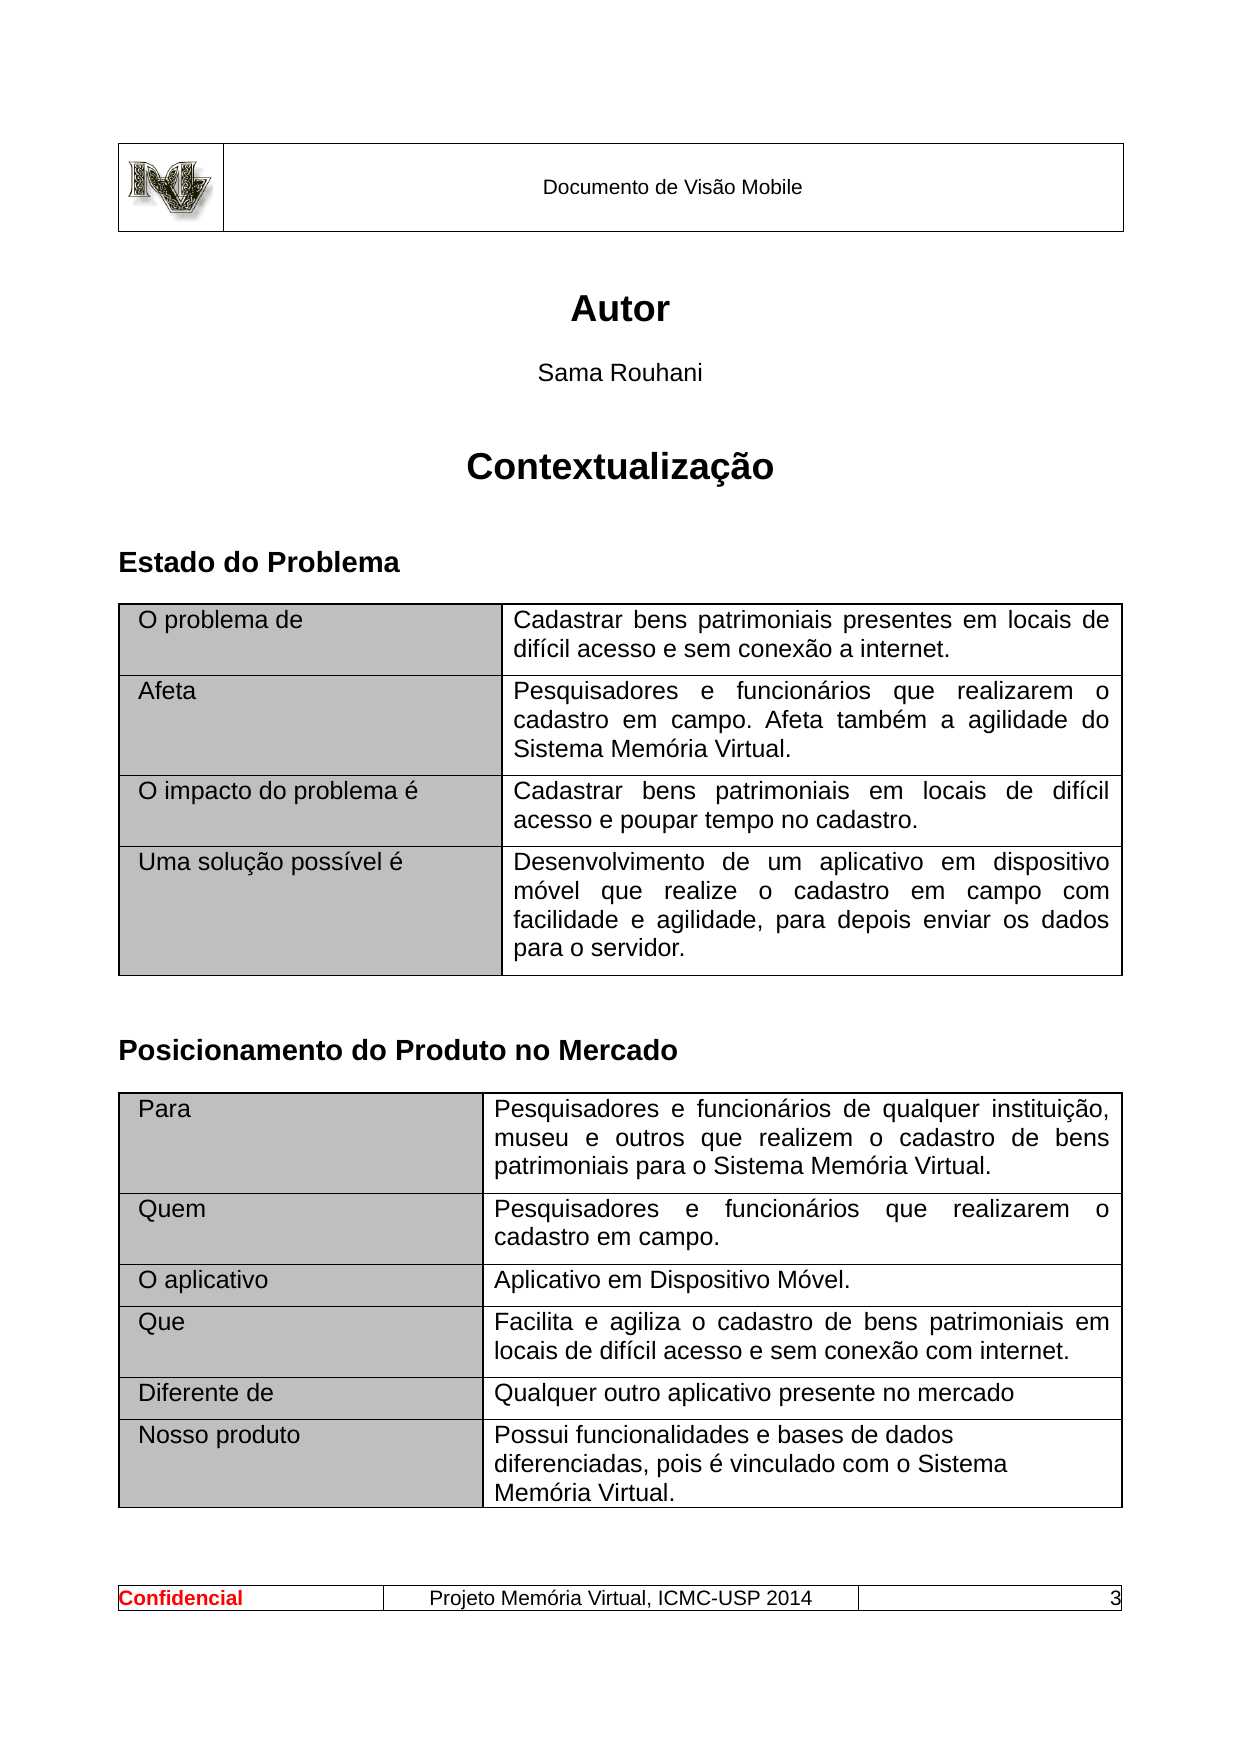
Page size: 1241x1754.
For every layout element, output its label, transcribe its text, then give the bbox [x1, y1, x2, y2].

table_cell Facilita e agiliza o cadastro de bens patrimoniais em locais de difícil acesso e sem conexão com internet. [484, 1307, 1121, 1377]
table_cell Uma solução possível é [120, 847, 501, 975]
subtitle Estado do Problema [118, 545, 1122, 578]
table_cell Pesquisadores e funcionários que realizarem o cadastro em campo. [484, 1194, 1121, 1264]
table_header Pesquisadores e funcionários de qualquer instituição, museu e outros que realizem o cadastro de bens patrimoniais para o Sistema Memória Virtual. [484, 1094, 1121, 1193]
table_cell Afeta [120, 676, 501, 775]
table_cell Nosso produto [120, 1420, 482, 1507]
table_cell O aplicativo [120, 1265, 482, 1306]
subtitle Posicionamento do Produto no Mercado [118, 1033, 1122, 1067]
table_cell O impacto do problema é [120, 776, 501, 846]
table_header O problema de [120, 605, 501, 675]
table_cell Que [120, 1307, 482, 1377]
subtitle Autor [118, 286, 1122, 329]
table_cell Qualquer outro aplicativo presente no mercado [484, 1378, 1121, 1419]
table_header Cadastrar bens patrimoniais presentes em locais de difícil acesso e sem conexão a internet. [503, 605, 1121, 675]
table_cell Cadastrar bens patrimoniais em locais de difícil acesso e poupar tempo no cadastro. [503, 776, 1121, 846]
subtitle Contextualização [118, 444, 1122, 487]
table_cell Diferente de [120, 1378, 482, 1419]
table_cell Pesquisadores e funcionários que realizarem o cadastro em campo. Afeta também a agilidade do Sistema Memória Virtual. [503, 676, 1121, 775]
table_cell Possui funcionalidades e bases de dados diferenciadas, pois é vinculado com o Sistema Memória Virtual. [484, 1420, 1121, 1507]
picture [123, 150, 214, 225]
table_cell Aplicativo em Dispositivo Móvel. [484, 1265, 1121, 1306]
table_cell Quem [120, 1194, 482, 1264]
table_cell Desenvolvimento de um aplicativo em dispositivo móvel que realize o cadastro em campo com facilidade e agilidade, para depois enviar os dados para o servidor. [503, 847, 1121, 975]
text Sama Rouhani [118, 358, 1122, 387]
table_header Para [120, 1094, 482, 1193]
